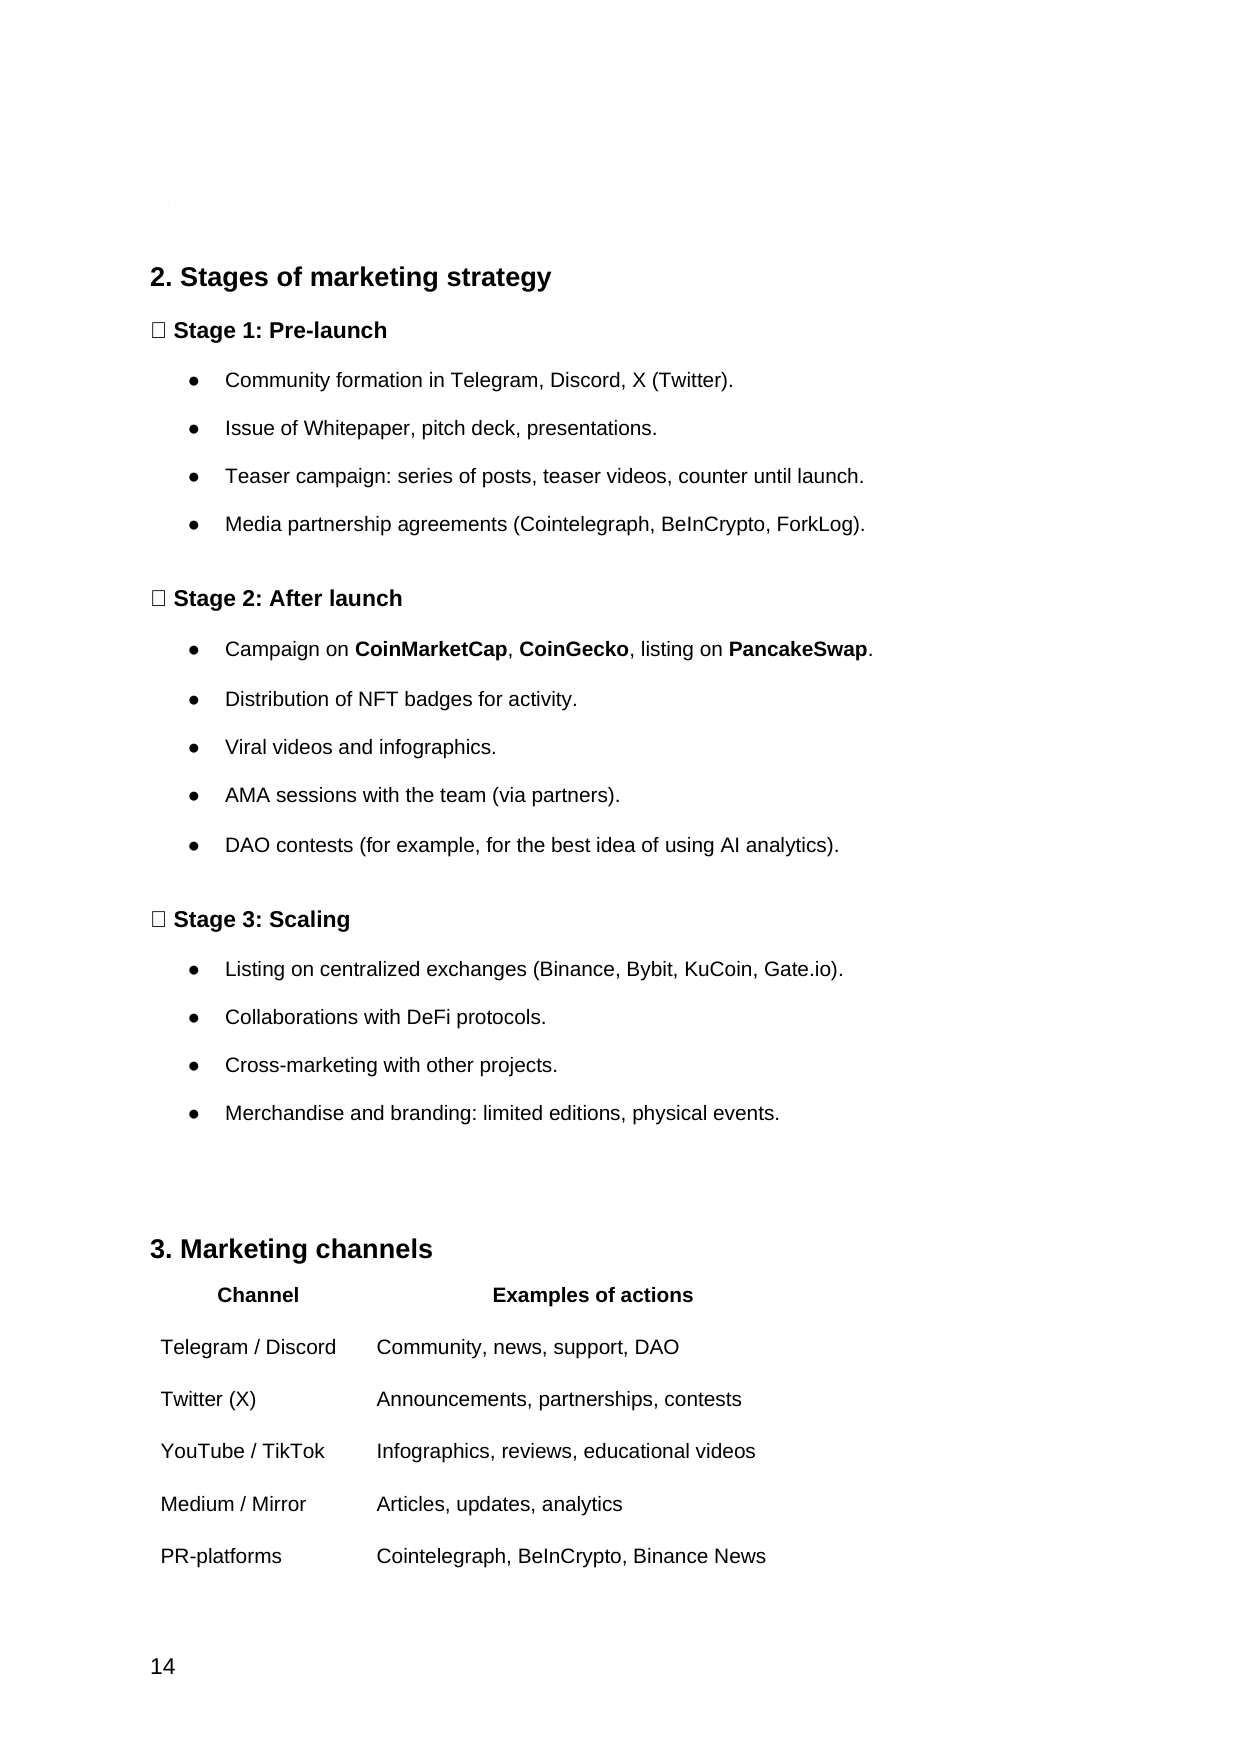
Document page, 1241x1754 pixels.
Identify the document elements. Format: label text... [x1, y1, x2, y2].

subtitle 📌 Stage 2: After launch [150, 585, 1090, 611]
list Campaign on CoinMarketCap, CoinGecko, listing on PancakeSwap. [187, 636, 1090, 687]
table_cell Announcements, partnerships, contests [366, 1377, 820, 1429]
list Merchandise and branding: limited editions, physical events. [187, 1101, 1090, 1149]
list [187, 150, 1090, 176]
table_cell Medium / Mirror [150, 1481, 366, 1533]
subtitle 📌 Stage 1: Pre-launch [150, 317, 1090, 343]
list Teaser campaign: series of posts, teaser videos, counter until launch. [187, 464, 1090, 512]
list Distribution of NFT badges for activity. [187, 687, 1090, 734]
list Collaborations with DeFi protocols. [187, 1005, 1090, 1053]
subtitle 3. Marketing channels [150, 1233, 1090, 1264]
list Media partnership agreements (Cointelegraph, BeInCrypto, ForkLog). [187, 512, 1090, 560]
table_header Examples of actions [366, 1273, 820, 1325]
list Cross-marketing with other projects. [187, 1053, 1090, 1101]
list Issue of Whitepaper, pitch deck, presentations. [187, 416, 1090, 464]
list Viral videos and infographics. [187, 734, 1090, 782]
table_cell Cointelegraph, BeInCrypto, Binance News [366, 1533, 820, 1585]
list AMA sessions with the team (via partners). [187, 782, 1090, 833]
table_cell PR-platforms [150, 1533, 366, 1585]
subtitle 📌 Stage 3: Scaling [150, 906, 1090, 932]
table_cell Telegram / Discord [150, 1325, 366, 1377]
list DAO contests (for example, for the best idea of ​​using AI analytics). [187, 833, 1090, 881]
table_cell YouTube / TikTok [150, 1429, 366, 1481]
table_cell Community, news, support, DAO [366, 1325, 820, 1377]
table_cell Articles, updates, analytics [366, 1481, 820, 1533]
table_header Channel [150, 1273, 366, 1325]
subtitle 2. Stages of marketing strategy [150, 261, 1090, 292]
list Listing on centralized exchanges (Binance, Bybit, KuCoin, Gate.io). [187, 957, 1090, 1005]
table_cell Twitter (X) [150, 1377, 366, 1429]
table_cell Infographics, reviews, educational videos [366, 1429, 820, 1481]
list Community formation in Telegram, Discord, X (Twitter). [187, 368, 1090, 416]
